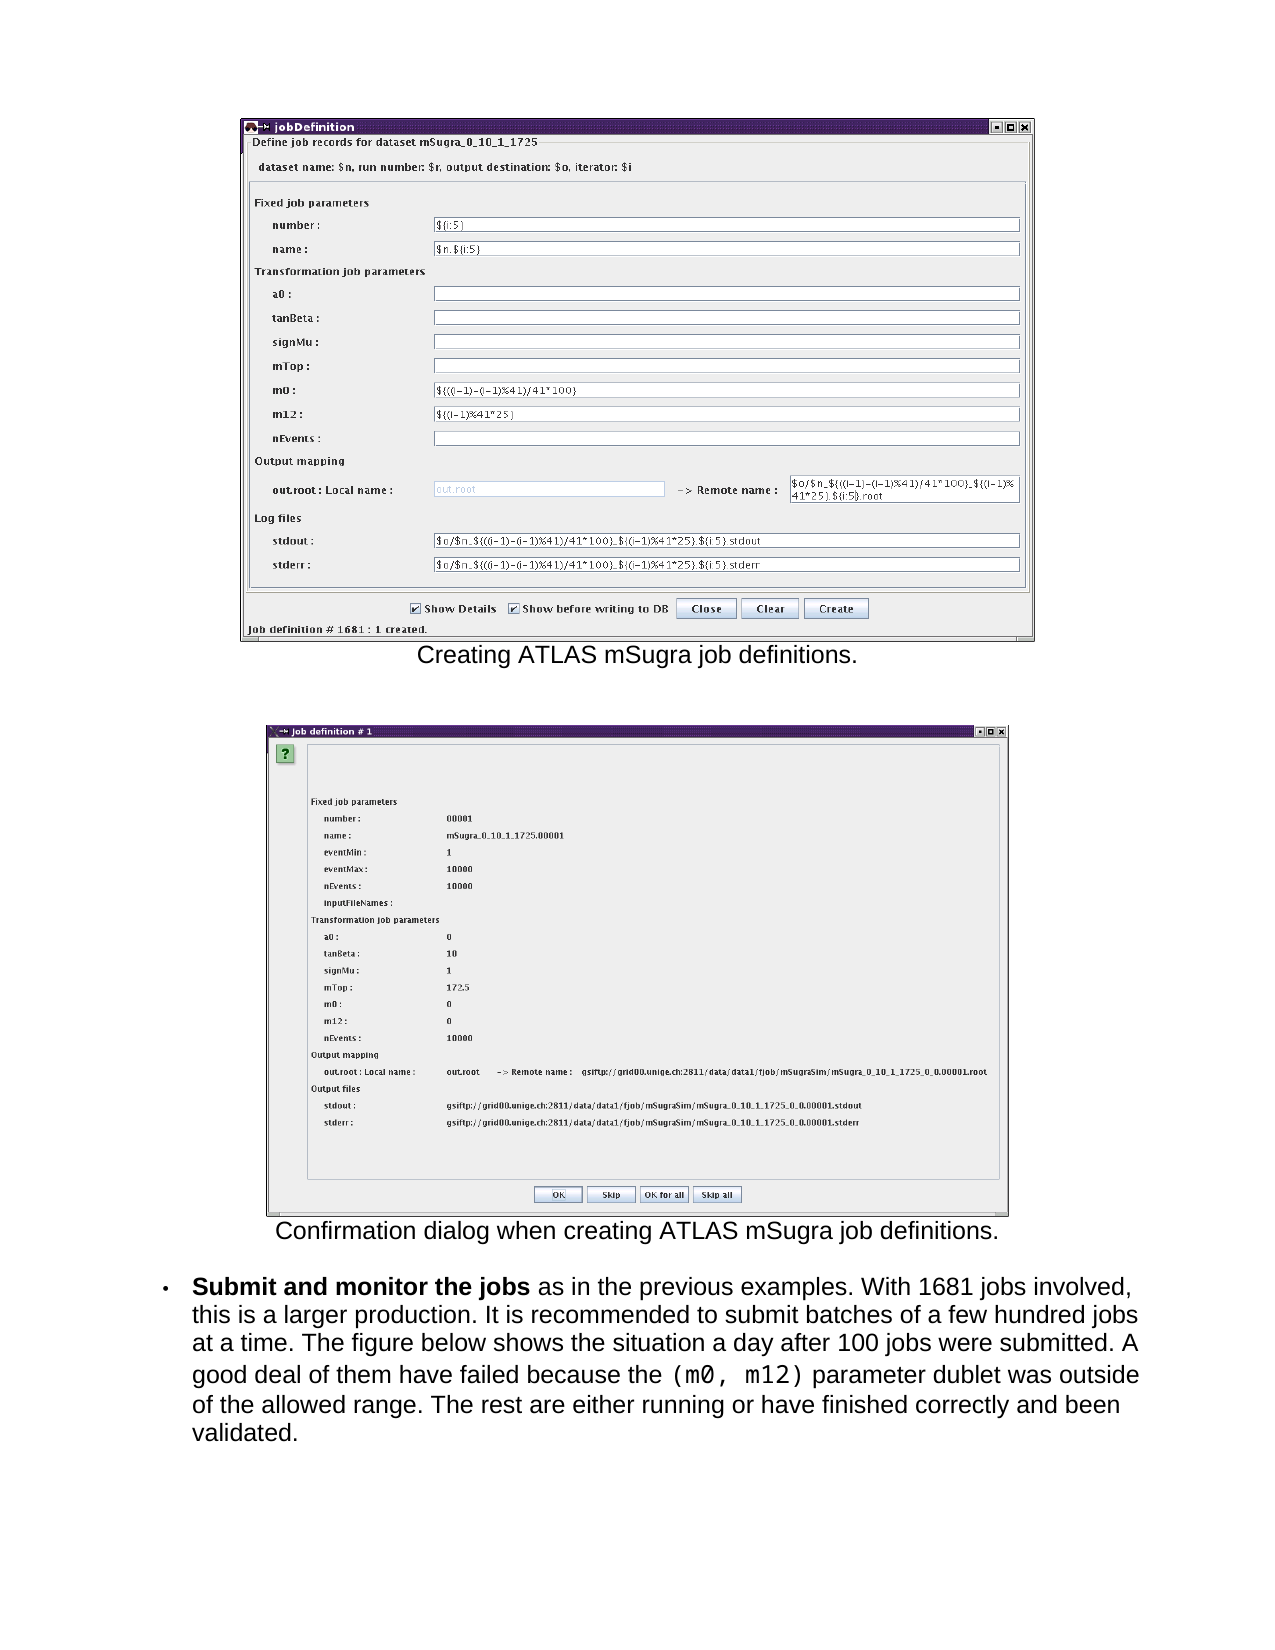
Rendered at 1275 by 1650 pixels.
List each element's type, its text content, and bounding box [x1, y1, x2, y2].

text Confirmation dialog when creating ATLAS mSugra job definitions. [118, 1217, 1157, 1245]
text Creating ATLAS mSugra job definitions. [118, 641, 1157, 669]
picture [266, 725, 1009, 1217]
list Submit and monitor the jobs as in the previous examples. With 1681 jobs involved, this is a larger production. It is recommended to submit batches of a few hundred jobs at a time. The figure below shows the situation a day after 100 jobs were submitted. A good deal of them have failed because the (m0, m12) parameter dublet was outside of the allowed range. The rest are either running or have finished correctly and been validated. [162, 1273, 1157, 1446]
picture [240, 118, 1035, 642]
